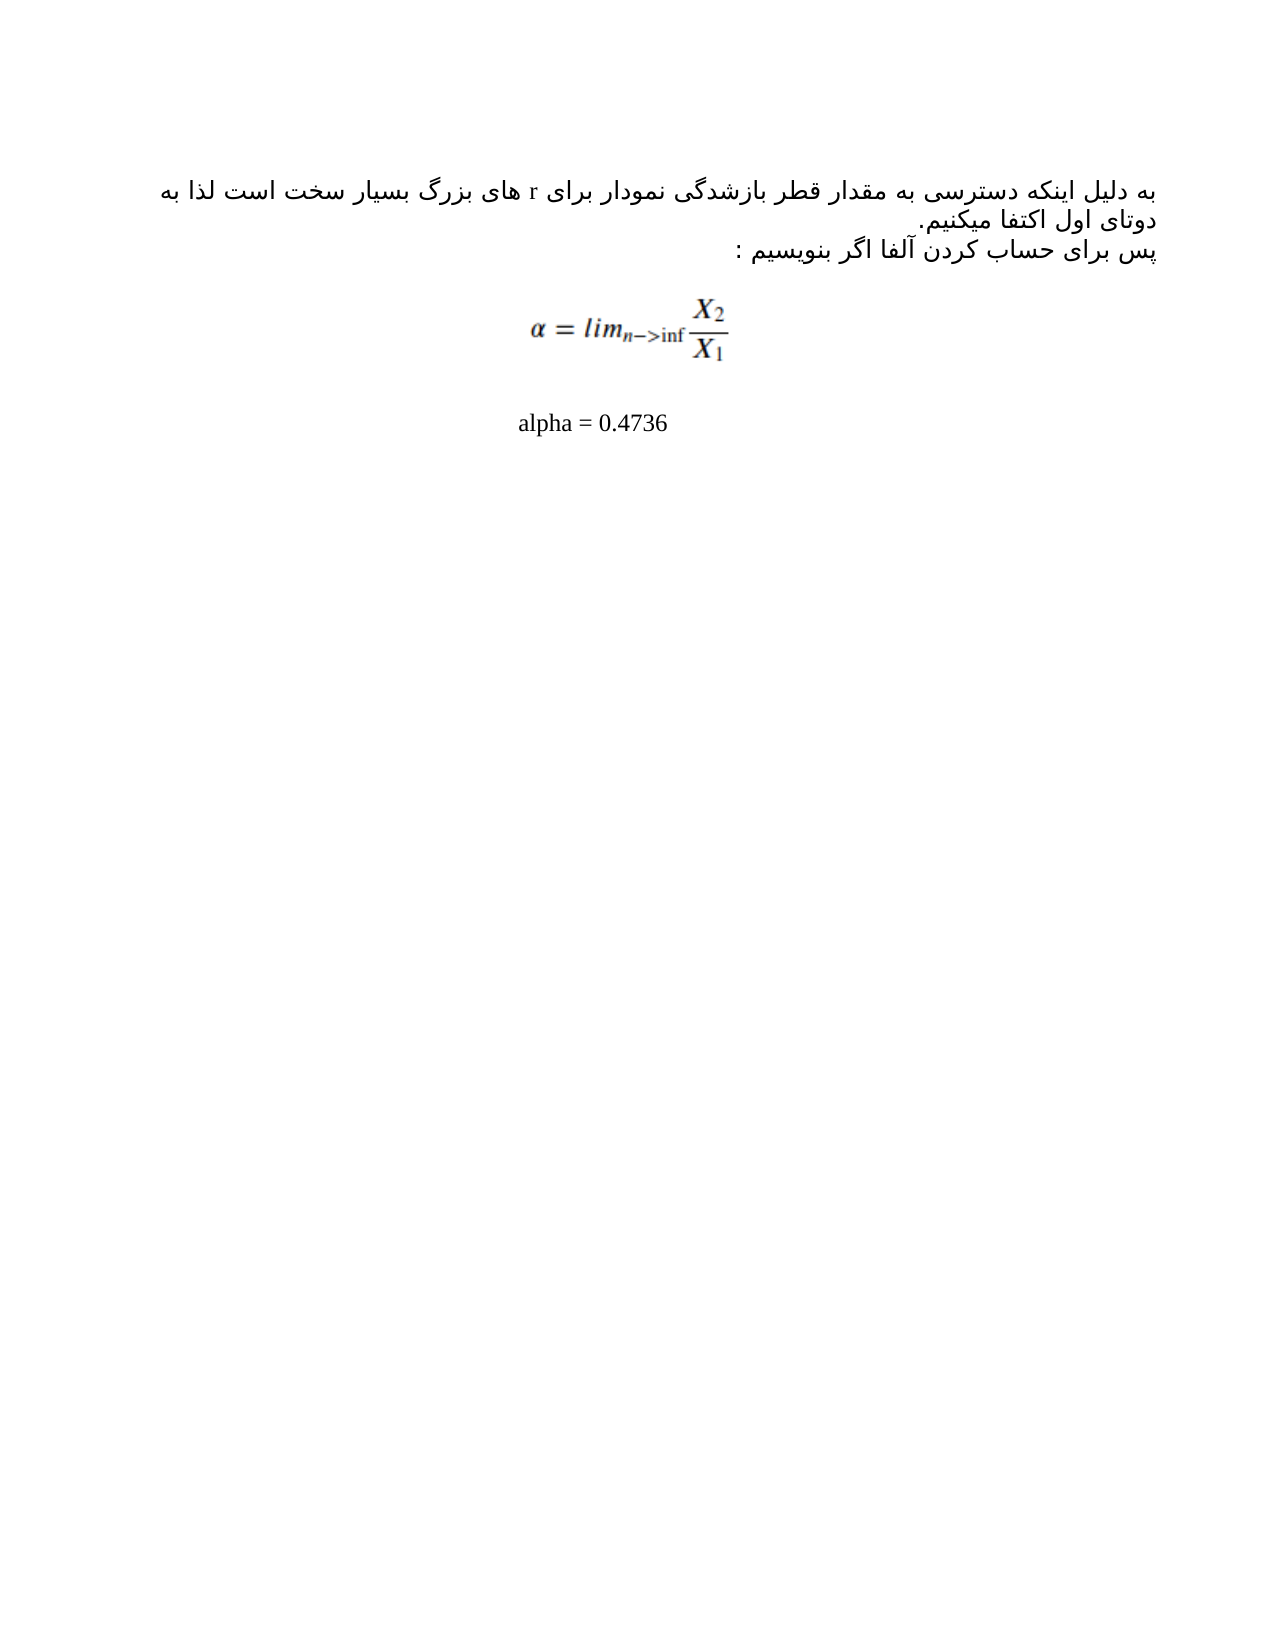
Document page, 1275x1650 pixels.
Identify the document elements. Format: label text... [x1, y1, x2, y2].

picture [529, 263, 746, 377]
text alpha = 0.4736 [118, 408, 1157, 436]
text پس برای حساب کردن آلفا اگر بنویسیم : [118, 235, 1157, 264]
text به دلیل اینکه دسترسی به مقدار قطر بازشدگی نمودار برای r های بزرگ بسیار سخت است لذا به دوتای اول اکتفا میکنیم. [118, 176, 1157, 235]
